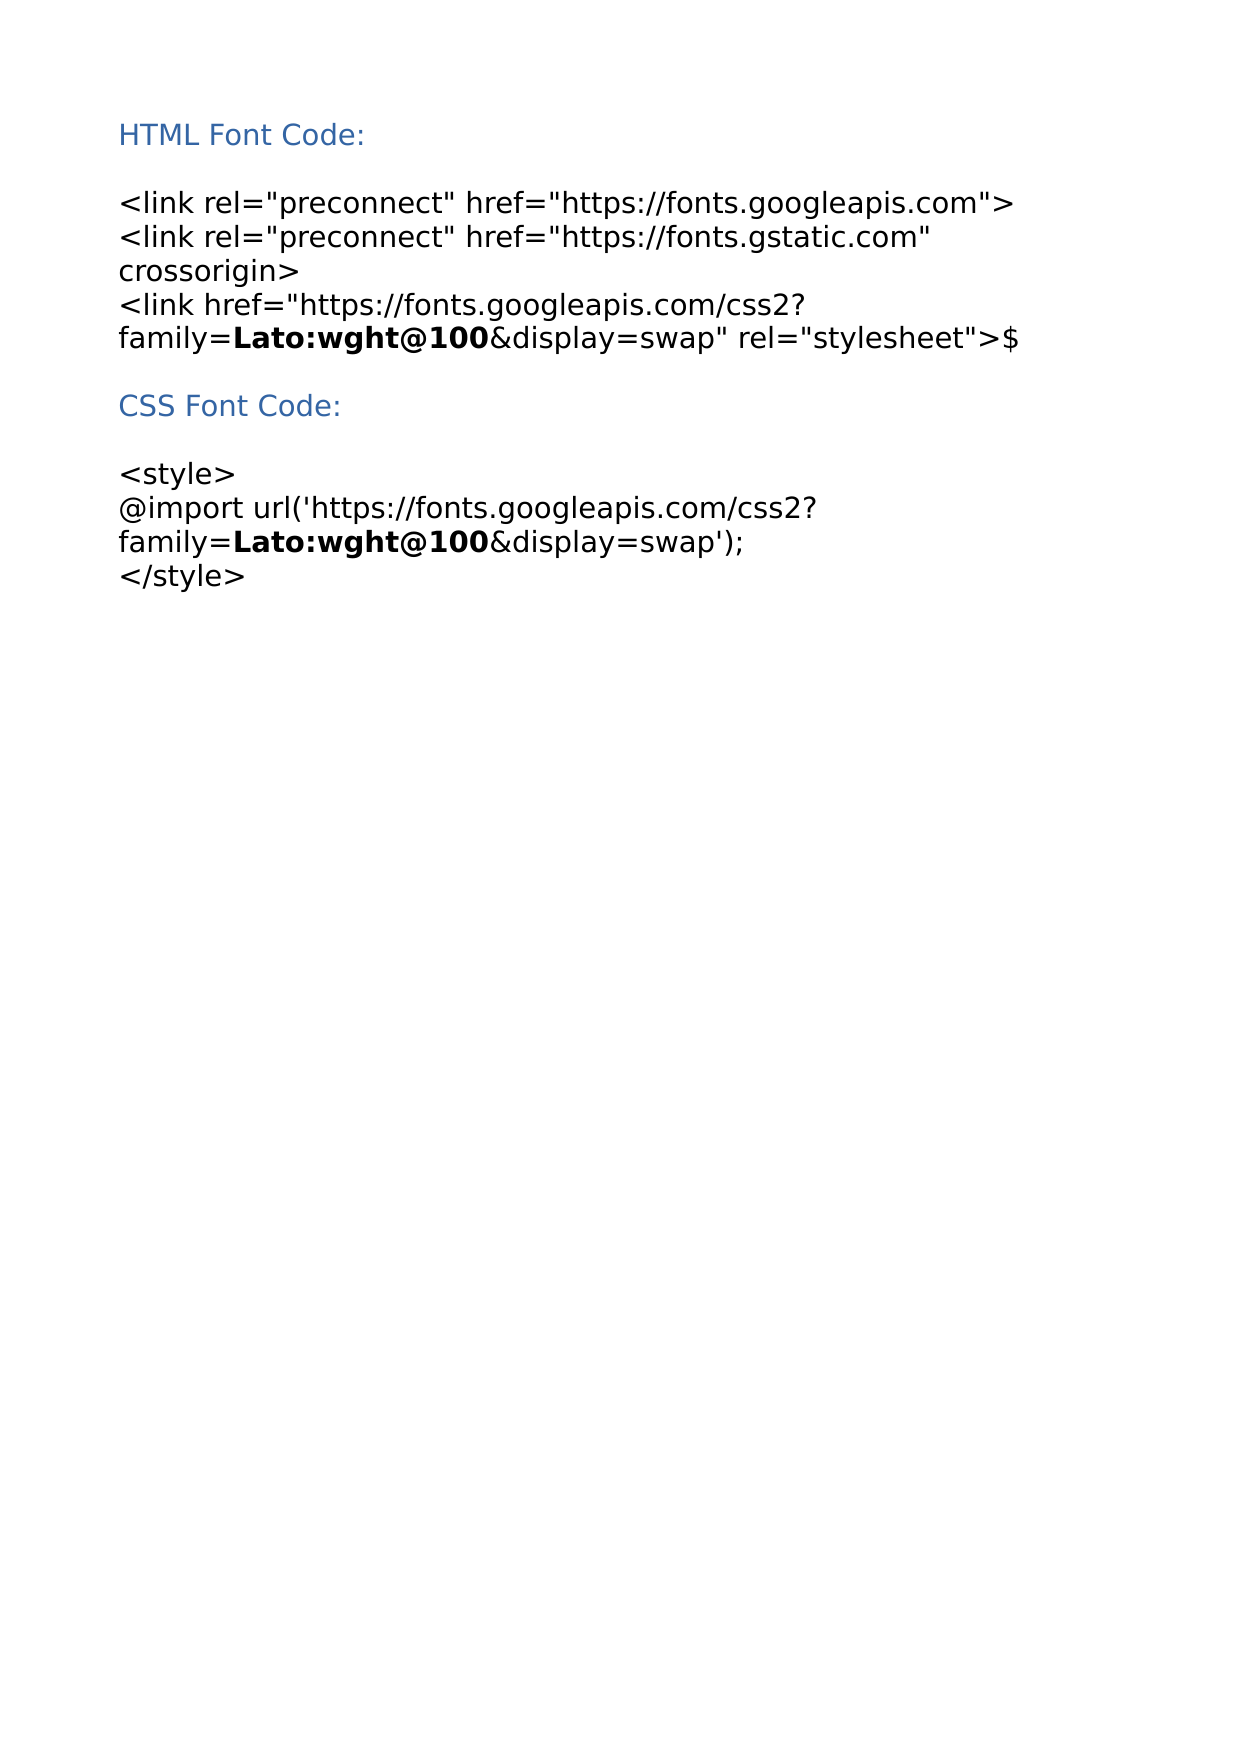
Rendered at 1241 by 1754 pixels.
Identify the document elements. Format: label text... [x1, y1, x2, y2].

text <style> @import url('https://fonts.googleapis.com/css2?family=Lato:wght@100&display=swap'); </style> [118, 458, 1122, 593]
text HTML Font Code: [118, 118, 1122, 152]
text <link rel="preconnect" href="https://fonts.googleapis.com"> <link rel="preconnect" href="https://fonts.gstatic.com" crossorigin> <link href="https://fonts.googleapis.com/css2?family=Lato:wght@100&display=swap" rel="stylesheet">$ [118, 186, 1122, 356]
text CSS Font Code: [118, 390, 1122, 424]
